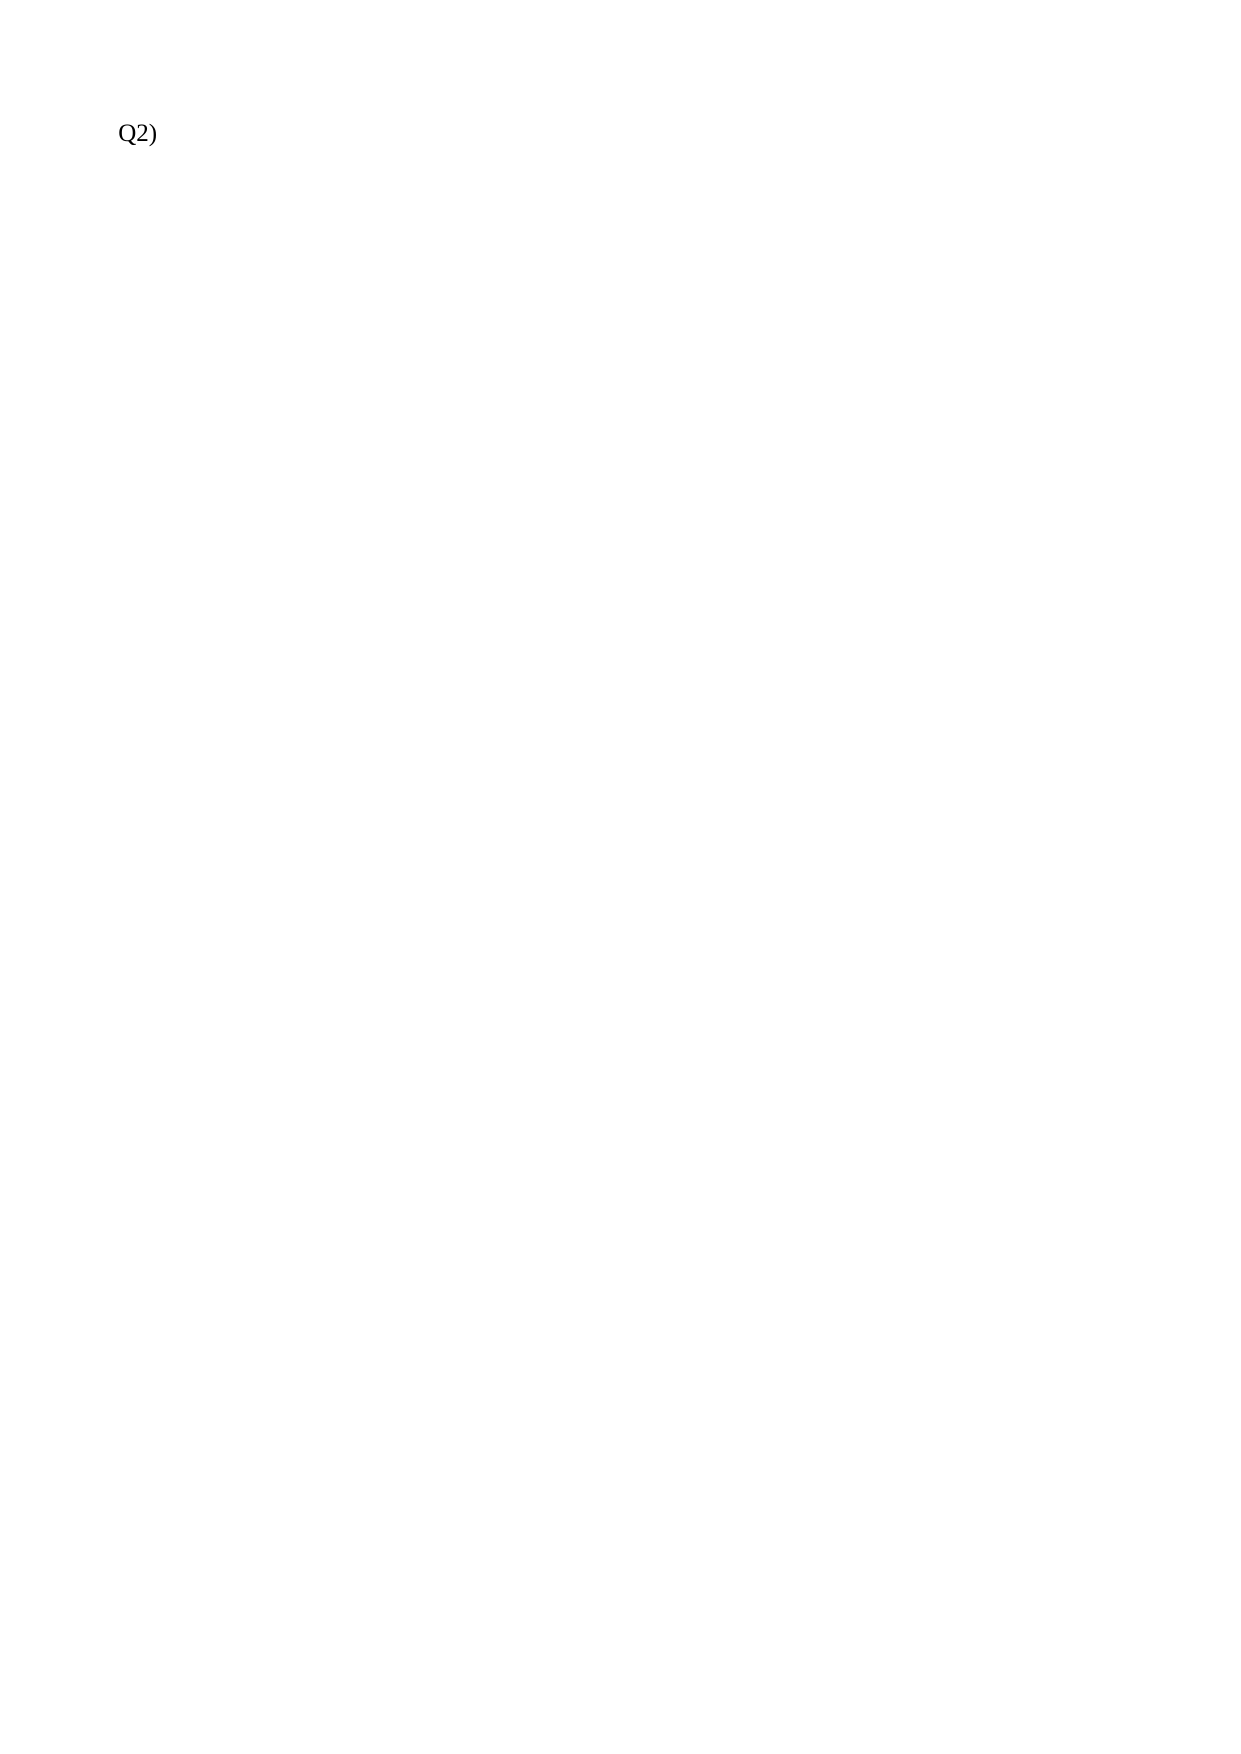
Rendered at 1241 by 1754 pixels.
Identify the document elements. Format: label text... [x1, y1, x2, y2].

text Q2) [118, 118, 1122, 147]
